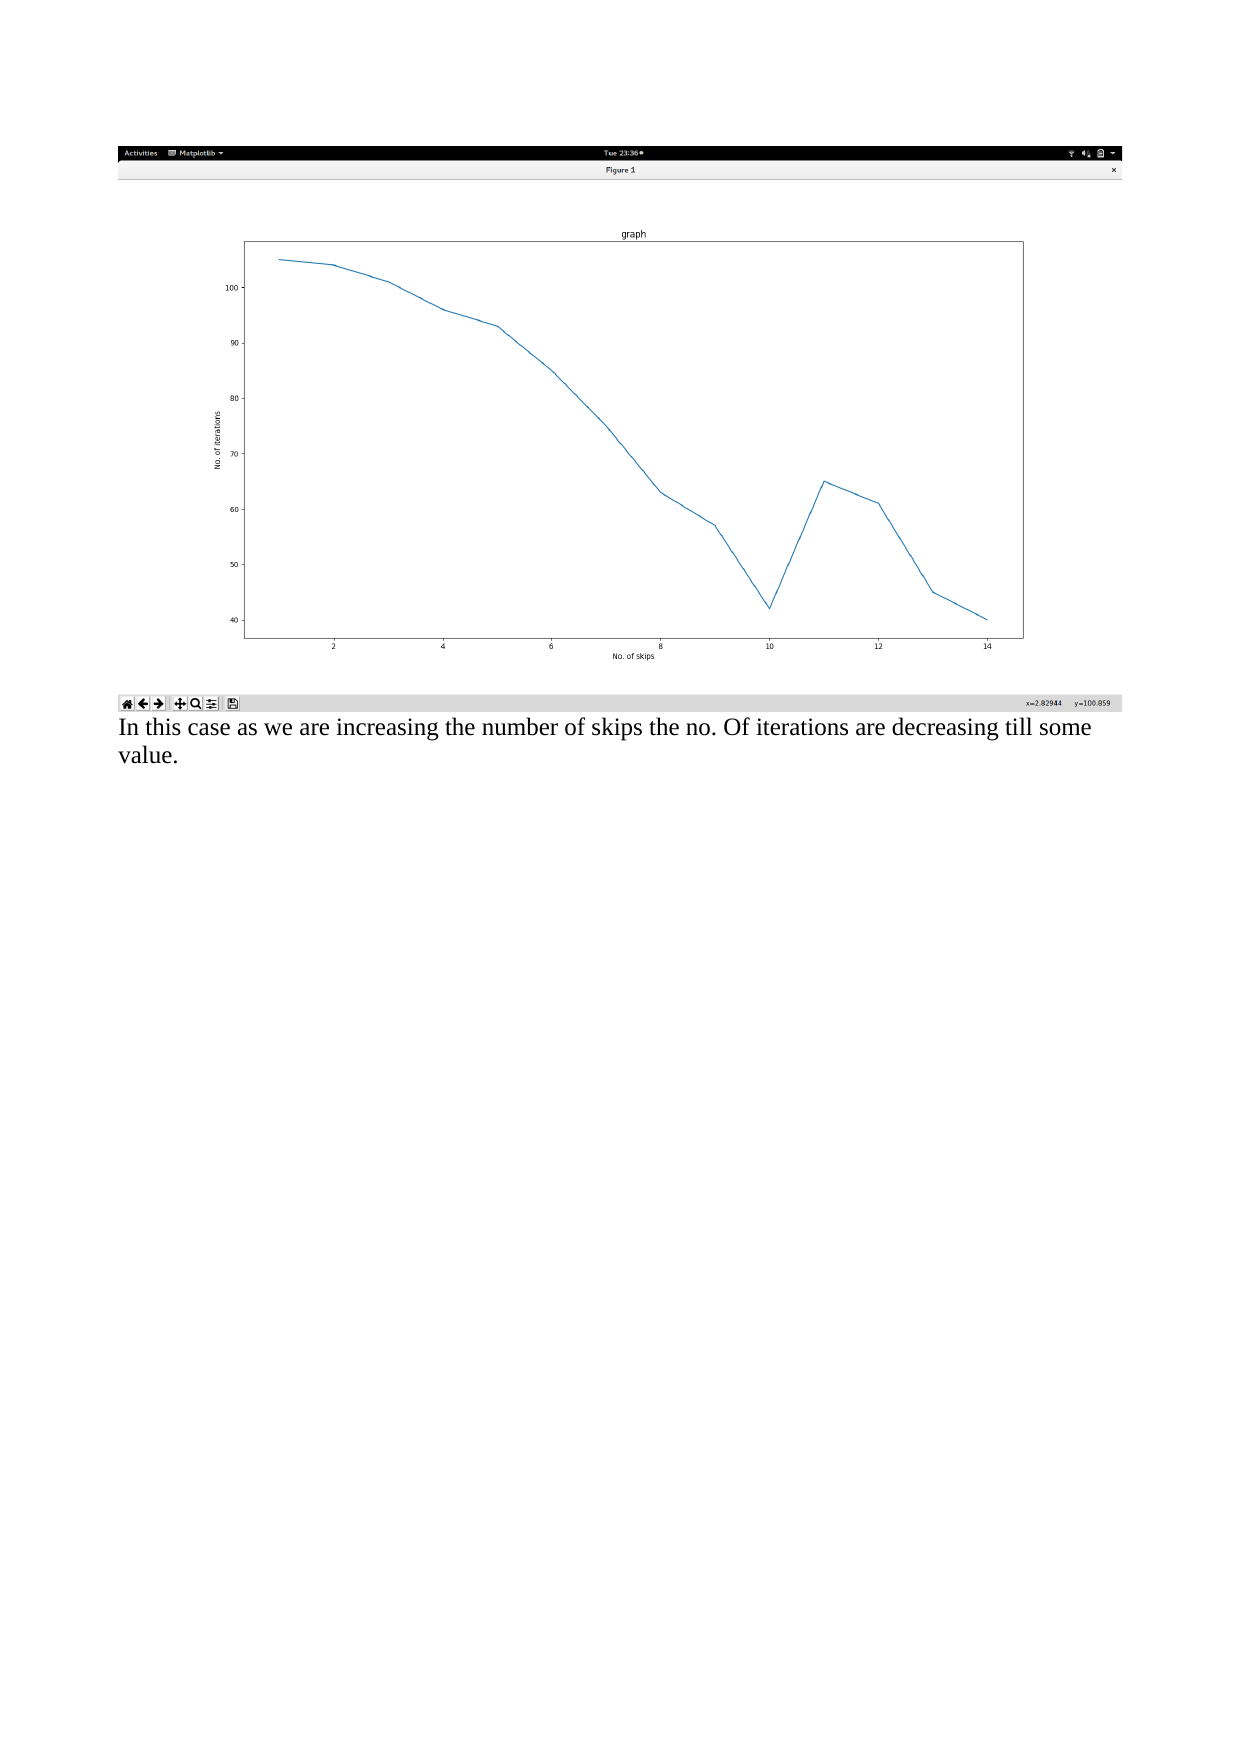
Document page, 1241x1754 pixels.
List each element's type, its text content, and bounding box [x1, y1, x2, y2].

picture [118, 146, 1123, 712]
text In this case as we are increasing the number of skips the no. Of iterations are decreasing till some value. [118, 712, 1122, 769]
